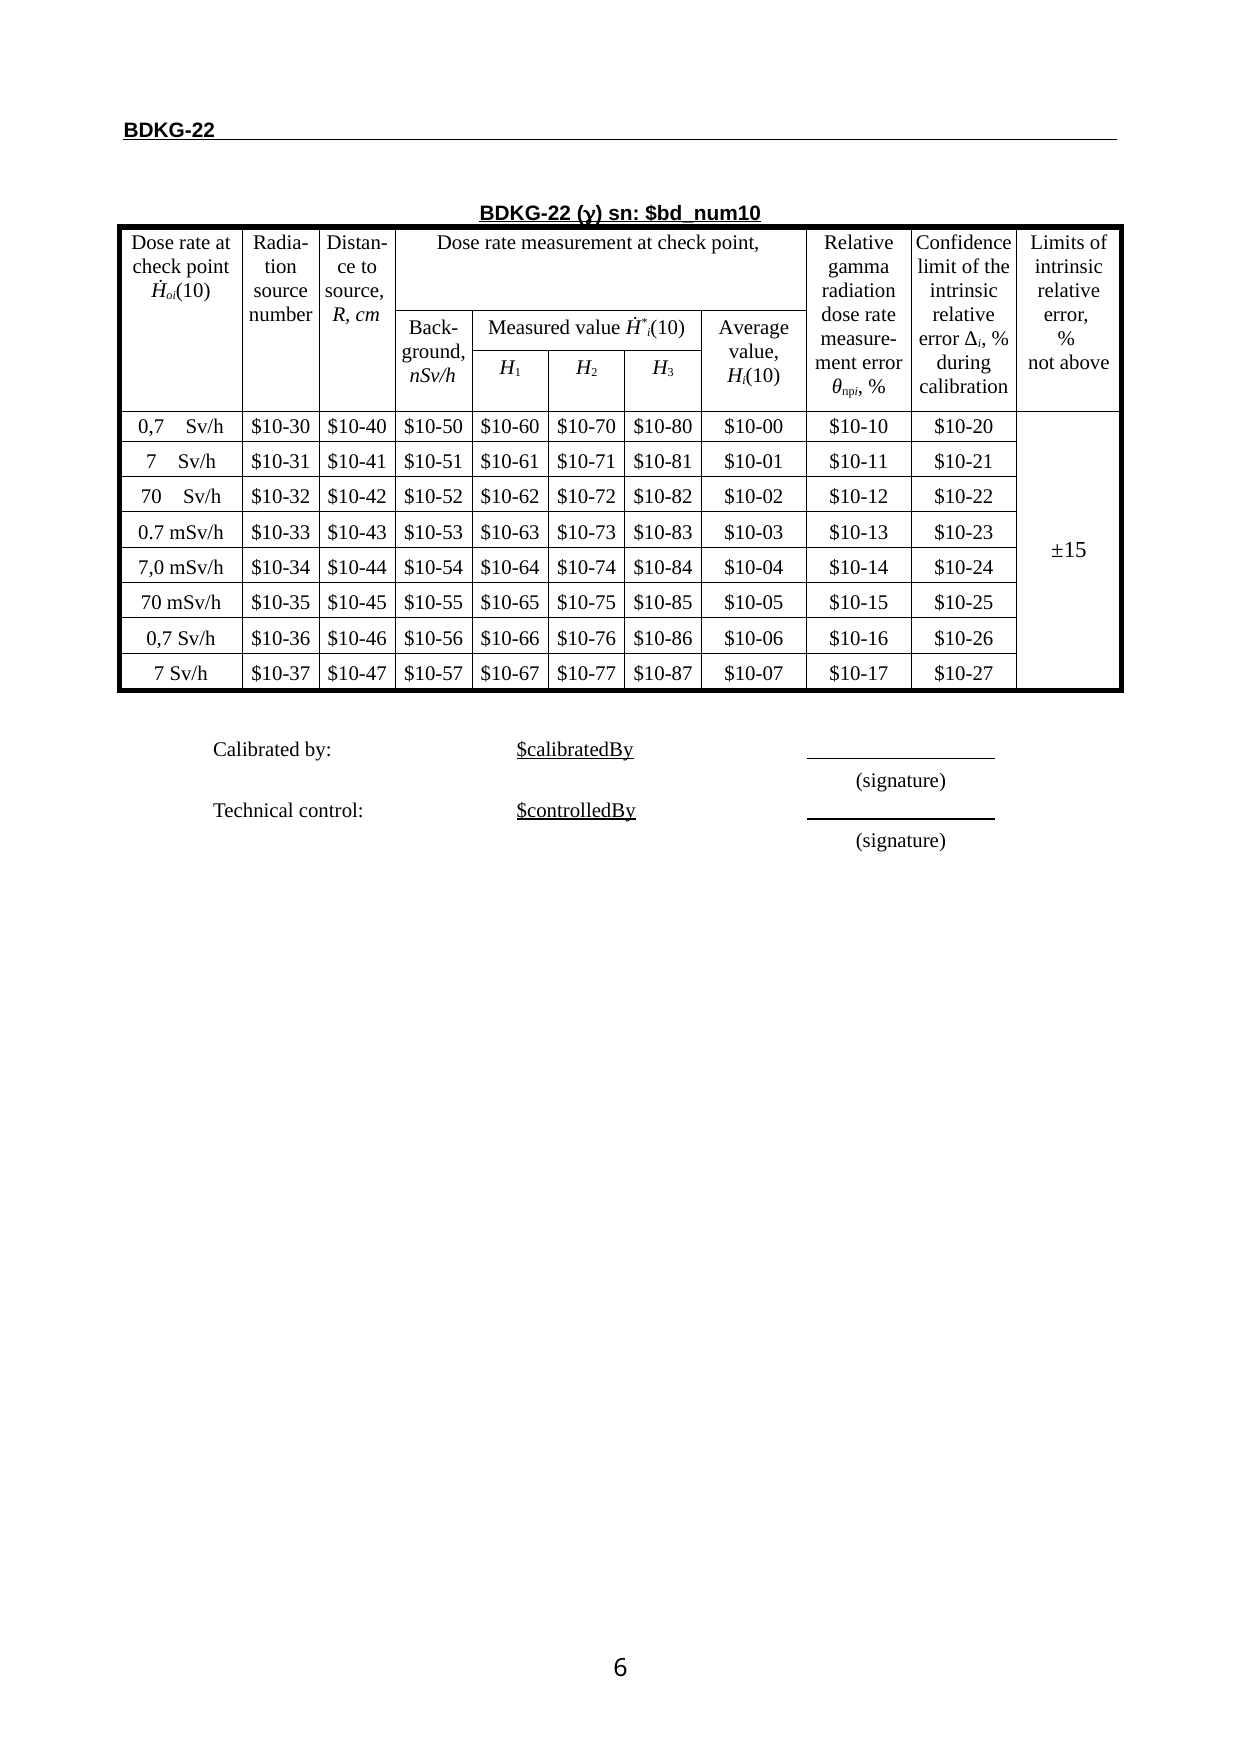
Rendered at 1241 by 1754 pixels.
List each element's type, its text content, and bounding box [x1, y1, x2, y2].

table_cell (signature) [771, 765, 1030, 794]
table_cell (signature) [771, 825, 1030, 855]
table_cell $10-46 [320, 618, 395, 653]
table_cell $10-36 [243, 618, 319, 653]
table_cell $10-34 [243, 548, 319, 582]
table_cell 0,7 Sv/h [122, 618, 242, 653]
table_cell $10-27 [912, 654, 1016, 688]
table_cell $10-67 [473, 654, 548, 688]
table_cell $10-53 [396, 512, 472, 547]
table_cell $10-73 [549, 512, 624, 547]
table_cell $10-60 [473, 412, 548, 441]
table_cell $10-22 [912, 477, 1016, 511]
table_cell Limits of intrinsic relative error, % not above [1017, 230, 1119, 411]
table_cell $10-75 [549, 583, 624, 617]
table_cell $10-45 [320, 583, 395, 617]
table_cell [514, 825, 771, 855]
table_cell $10-72 [549, 477, 624, 511]
table_cell H1 [473, 351, 548, 411]
table_cell $10-43 [320, 512, 395, 547]
table_cell $10-21 [912, 442, 1016, 476]
table_cell Average value, Hi(10) [702, 311, 806, 411]
table_cell $10-63 [473, 512, 548, 547]
table_cell Confidence limit of the intrinsic relative error Δi, % during calibration [912, 230, 1016, 411]
table_cell $10-26 [912, 618, 1016, 653]
table_cell $10-47 [320, 654, 395, 688]
table_cell $10-84 [625, 548, 701, 582]
table_cell $10-15 [807, 583, 911, 617]
table_cell $10-52 [396, 477, 472, 511]
table_cell $10-33 [243, 512, 319, 547]
table_header Calibrated by: [210, 734, 513, 764]
table_cell Distan-ce to source, R, сm [320, 230, 395, 411]
table_cell $10-02 [702, 477, 806, 511]
table_cell $10-12 [807, 477, 911, 511]
table_cell $10-06 [702, 618, 806, 653]
table_cell 7,0 mSv/h [122, 548, 242, 582]
table_cell $10-32 [243, 477, 319, 511]
table_cell $10-25 [912, 583, 1016, 617]
table_cell $10-13 [807, 512, 911, 547]
table_cell $10-35 [243, 583, 319, 617]
table_cell $10-56 [396, 618, 472, 653]
table_cell H3 [625, 351, 701, 411]
table_cell $10-10 [807, 412, 911, 441]
table_cell H2 [549, 351, 624, 411]
table_cell $10-42 [320, 477, 395, 511]
table_cell $10-00 [702, 412, 806, 441]
table_cell $10-17 [807, 654, 911, 688]
table_cell 0.7 mSv/h [122, 512, 242, 547]
table_cell Back-ground, nSv/h [396, 311, 472, 411]
table_cell $10-62 [473, 477, 548, 511]
table_cell $10-37 [243, 654, 319, 688]
table_cell Radia-tion source number [243, 230, 319, 411]
table_cell $10-23 [912, 512, 1016, 547]
table_header $calibratedBy [514, 734, 771, 764]
table_cell $10-80 [625, 412, 701, 441]
table_cell $10-66 [473, 618, 548, 653]
table_header BDKG-22 () sn: $bd_num10 [119, 179, 1121, 224]
table_cell [210, 765, 513, 794]
table_cell $10-44 [320, 548, 395, 582]
table_cell $10-74 [549, 548, 624, 582]
table_cell $10-31 [243, 442, 319, 476]
table_cell $10-81 [625, 442, 701, 476]
table_cell $10-11 [807, 442, 911, 476]
table_cell $10-70 [549, 412, 624, 441]
table_cell 7 Sv/h [122, 654, 242, 688]
table_cell $10-14 [807, 548, 911, 582]
table_cell $10-64 [473, 548, 548, 582]
table_cell $10-61 [473, 442, 548, 476]
table_cell [771, 795, 1030, 825]
table_cell Technical control: [210, 795, 513, 825]
table_cell $10-54 [396, 548, 472, 582]
table_cell $10-01 [702, 442, 806, 476]
table_cell $controlledBy [514, 795, 771, 825]
table_cell $10-50 [396, 412, 472, 441]
table_cell [514, 765, 771, 794]
table_cell $10-51 [396, 442, 472, 476]
table_cell Dose rate measurement at check point, [396, 230, 806, 310]
table_cell $10-30 [243, 412, 319, 441]
table_cell $10-83 [625, 512, 701, 547]
table_cell $10-20 [912, 412, 1016, 441]
table_cell $10-55 [396, 583, 472, 617]
table_cell $10-57 [396, 654, 472, 688]
table_cell 0,7 Sv/h [122, 412, 242, 441]
table_cell $10-77 [549, 654, 624, 688]
table_header [771, 734, 1030, 764]
table_cell $10-71 [549, 442, 624, 476]
table_cell $10-05 [702, 583, 806, 617]
table_cell $10-82 [625, 477, 701, 511]
table_cell Measured value Ḣ*i(10) [473, 311, 701, 349]
table_cell $10-65 [473, 583, 548, 617]
table_cell Dose rate at check point Ḣoi(10) [122, 230, 242, 411]
table_cell [210, 825, 513, 855]
table_cell $10-40 [320, 412, 395, 441]
table_cell $10-86 [625, 618, 701, 653]
table_cell $10-03 [702, 512, 806, 547]
table_cell $10-76 [549, 618, 624, 653]
table_cell 70 Sv/h [122, 477, 242, 511]
table_cell $10-85 [625, 583, 701, 617]
table_cell $10-87 [625, 654, 701, 688]
table_cell $10-07 [702, 654, 806, 688]
table_cell Relative gamma radiation dose rate measure-ment error θпрi, % [807, 230, 911, 411]
table_cell $10-41 [320, 442, 395, 476]
table_cell ±15 [1017, 412, 1119, 688]
table_cell 70 mSv/h [122, 583, 242, 617]
table_cell $10-04 [702, 548, 806, 582]
table_cell $10-16 [807, 618, 911, 653]
table_cell $10-24 [912, 548, 1016, 582]
table_cell 7 Sv/h [122, 442, 242, 476]
